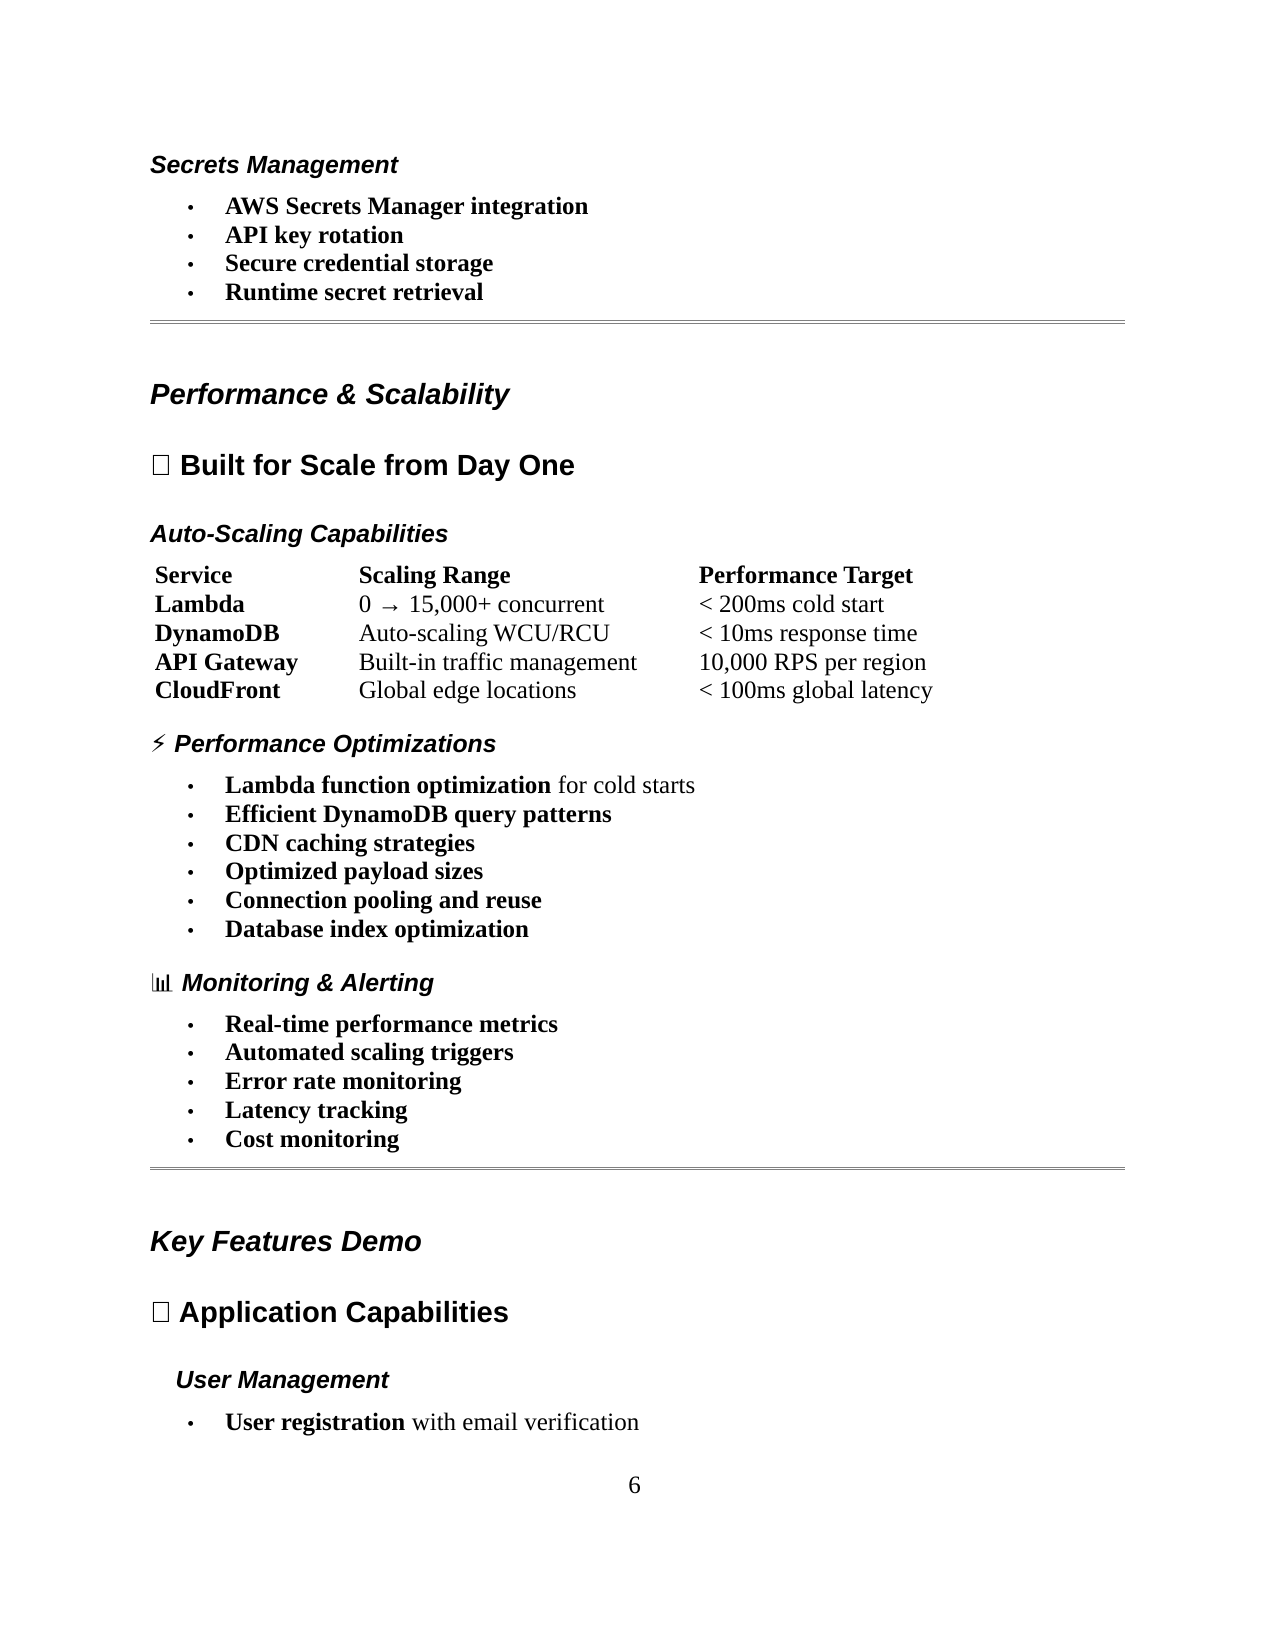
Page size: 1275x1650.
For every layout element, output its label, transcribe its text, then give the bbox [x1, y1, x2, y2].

table_header Performance Target [694, 560, 1125, 589]
table_cell < 200ms cold start [694, 589, 1125, 618]
table_cell Auto-scaling WCU/RCU [354, 618, 694, 647]
table_header Service [150, 560, 354, 589]
list CDN caching strategies [187, 828, 1125, 856]
subtitle Auto-Scaling Capabilities [150, 519, 1125, 548]
list Secure credential storage [187, 248, 1125, 277]
list Latency tracking [187, 1095, 1125, 1124]
list API key rotation [187, 220, 1125, 248]
table_cell < 10ms response time [694, 618, 1125, 647]
table_cell CloudFront [150, 675, 354, 704]
subtitle 👤 User Management [150, 1366, 1125, 1394]
list Automated scaling triggers [187, 1037, 1125, 1066]
list Lambda function optimization for cold starts [187, 770, 1125, 799]
list User registration with email verification [187, 1407, 1125, 1435]
table_cell API Gateway [150, 647, 354, 675]
table_cell < 100ms global latency [694, 675, 1125, 704]
table_cell Built-in traffic management [354, 647, 694, 675]
table_cell Lambda [150, 589, 354, 618]
list Optimized payload sizes [187, 856, 1125, 885]
table_cell Global edge locations [354, 675, 694, 704]
subtitle ⚡ Performance Optimizations [150, 729, 1125, 758]
subtitle Secrets Management [150, 150, 1125, 178]
table_cell DynamoDB [150, 618, 354, 647]
list Efficient DynamoDB query patterns [187, 799, 1125, 828]
list Database index optimization [187, 914, 1125, 943]
subtitle 🚀 Built for Scale from Day One [150, 448, 1125, 482]
table_cell 10,000 RPS per region [694, 647, 1125, 675]
list Connection pooling and reuse [187, 885, 1125, 914]
subtitle Key Features Demo [150, 1223, 1125, 1257]
subtitle Performance & Scalability [150, 377, 1125, 411]
list Runtime secret retrieval [187, 277, 1125, 306]
list Cost monitoring [187, 1124, 1125, 1152]
subtitle 🎯 Application Capabilities [150, 1294, 1125, 1328]
list Real-time performance metrics [187, 1009, 1125, 1037]
table_header Scaling Range [354, 560, 694, 589]
list AWS Secrets Manager integration [187, 191, 1125, 220]
table_cell 0 → 15,000+ concurrent [354, 589, 694, 618]
subtitle 📊 Monitoring & Alerting [150, 968, 1125, 996]
list Error rate monitoring [187, 1066, 1125, 1095]
